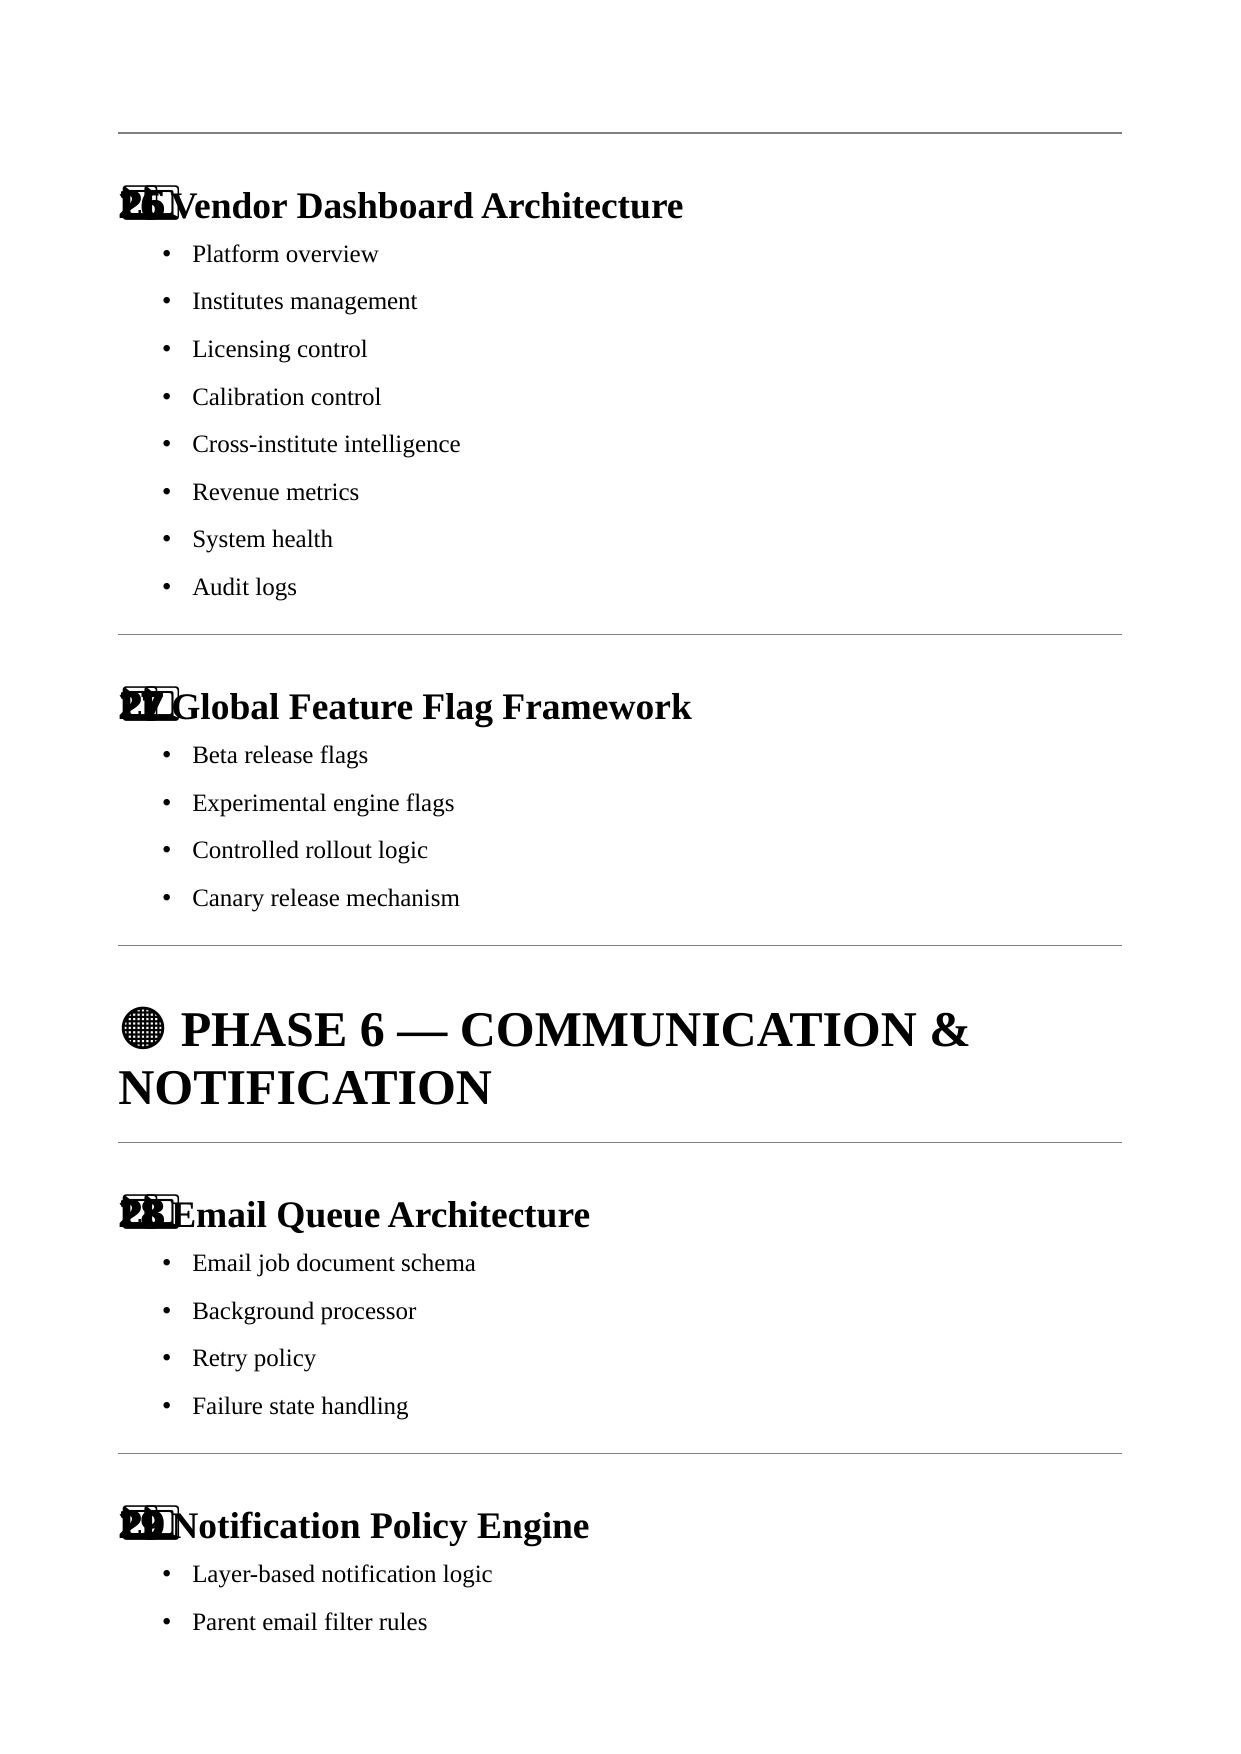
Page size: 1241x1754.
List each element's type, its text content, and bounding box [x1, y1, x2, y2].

list Platform overview [162, 239, 1122, 268]
list Parent email filter rules [162, 1607, 1122, 1636]
subtitle 🟠 PHASE 6 — COMMUNICATION & NOTIFICATION [118, 1000, 1122, 1115]
list Retry policy [162, 1343, 1122, 1372]
list Calibration control [162, 382, 1122, 410]
subtitle 2️⃣6️⃣ Vendor Dashboard Architecture [118, 183, 1122, 226]
list Layer-based notification logic [162, 1559, 1122, 1588]
list Canary release mechanism [162, 883, 1122, 912]
subtitle 2️⃣8️⃣ Email Queue Architecture [118, 1193, 1122, 1236]
list Failure state handling [162, 1391, 1122, 1420]
list Institutes management [162, 286, 1122, 315]
subtitle 2️⃣7️⃣ Global Feature Flag Framework [118, 685, 1122, 728]
subtitle 2️⃣9️⃣ Notification Policy Engine [118, 1504, 1122, 1547]
list Background processor [162, 1296, 1122, 1325]
list Email job document schema [162, 1248, 1122, 1277]
list Licensing control [162, 334, 1122, 363]
list Revenue metrics [162, 477, 1122, 506]
list Experimental engine flags [162, 788, 1122, 817]
list System health [162, 524, 1122, 553]
list Cross-institute intelligence [162, 429, 1122, 458]
list Audit logs [162, 572, 1122, 601]
list Beta release flags [162, 740, 1122, 769]
list Controlled rollout logic [162, 836, 1122, 864]
